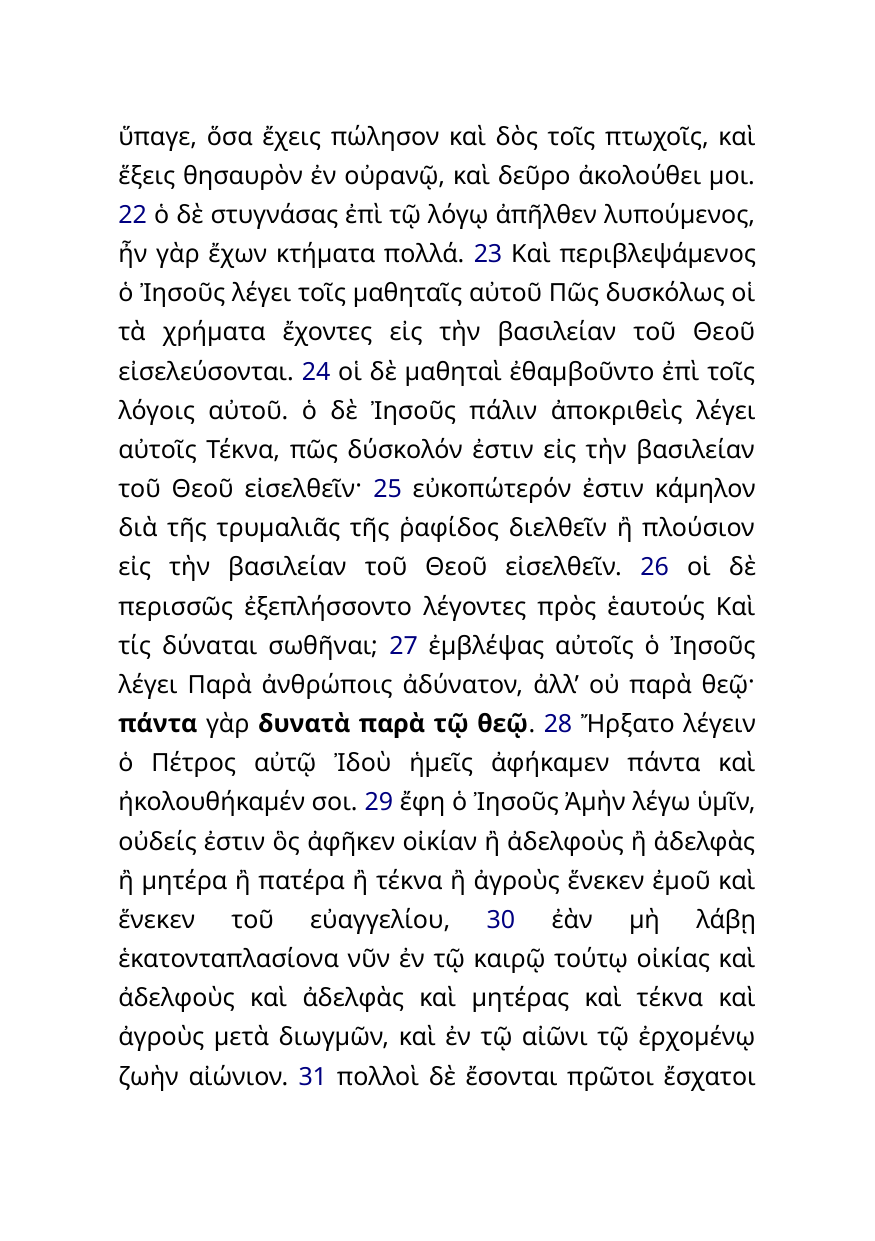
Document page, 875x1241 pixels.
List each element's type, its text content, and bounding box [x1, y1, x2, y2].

text ὕπαγε, ὅσα ἔχεις πώλησον καὶ δὸς τοῖς πτωχοῖς, καὶ ἕξεις θησαυρὸν ἐν οὐρανῷ, καὶ δεῦρο ἀκολούθει μοι. 22 ὁ δὲ στυγνάσας ἐπὶ τῷ λόγῳ ἀπῆλθεν λυπούμενος, ἦν γὰρ ἔχων κτήματα πολλά. 23 Καὶ περιβλεψάμενος ὁ Ἰησοῦς λέγει τοῖς μαθηταῖς αὐτοῦ Πῶς δυσκόλως οἱ τὰ χρήματα ἔχοντες εἰς τὴν βασιλείαν τοῦ Θεοῦ εἰσελεύσονται. 24 οἱ δὲ μαθηταὶ ἐθαμβοῦντο ἐπὶ τοῖς λόγοις αὐτοῦ. ὁ δὲ Ἰησοῦς πάλιν ἀποκριθεὶς λέγει αὐτοῖς Τέκνα, πῶς δύσκολόν ἐστιν εἰς τὴν βασιλείαν τοῦ Θεοῦ εἰσελθεῖν· 25 εὐκοπώτερόν ἐστιν κάμηλον διὰ τῆς τρυμαλιᾶς τῆς ῥαφίδος διελθεῖν ἢ πλούσιον εἰς τὴν βασιλείαν τοῦ Θεοῦ εἰσελθεῖν. 26 οἱ δὲ περισσῶς ἐξεπλήσσοντο λέγοντες πρὸς ἑαυτούς Καὶ τίς δύναται σωθῆναι; 27 ἐμβλέψας αὐτοῖς ὁ Ἰησοῦς λέγει Παρὰ ἀνθρώποις ἀδύνατον, ἀλλ’ οὐ παρὰ θεῷ· πάντα γὰρ δυνατὰ παρὰ τῷ θεῷ. 28 Ἤρξατο λέγειν ὁ Πέτρος αὐτῷ Ἰδοὺ ἡμεῖς ἀφήκαμεν πάντα καὶ ἠκολουθήκαμέν σοι. 29 ἔφη ὁ Ἰησοῦς Ἀμὴν λέγω ὑμῖν, οὐδείς ἐστιν ὃς ἀφῆκεν οἰκίαν ἢ ἀδελφοὺς ἢ ἀδελφὰς ἢ μητέρα ἢ πατέρα ἢ τέκνα ἢ ἀγροὺς ἕνεκεν ἐμοῦ καὶ ἕνεκεν τοῦ εὐαγγελίου, 30 ἐὰν μὴ λάβῃ ἑκατονταπλασίονα νῦν ἐν τῷ καιρῷ τούτῳ οἰκίας καὶ ἀδελφοὺς καὶ ἀδελφὰς καὶ μητέρας καὶ τέκνα καὶ ἀγροὺς μετὰ διωγμῶν, καὶ ἐν τῷ αἰῶνι τῷ ἐρχομένῳ ζωὴν αἰώνιον. 31 πολλοὶ δὲ ἔσονται πρῶτοι ἔσχατοι [118, 118, 756, 1092]
